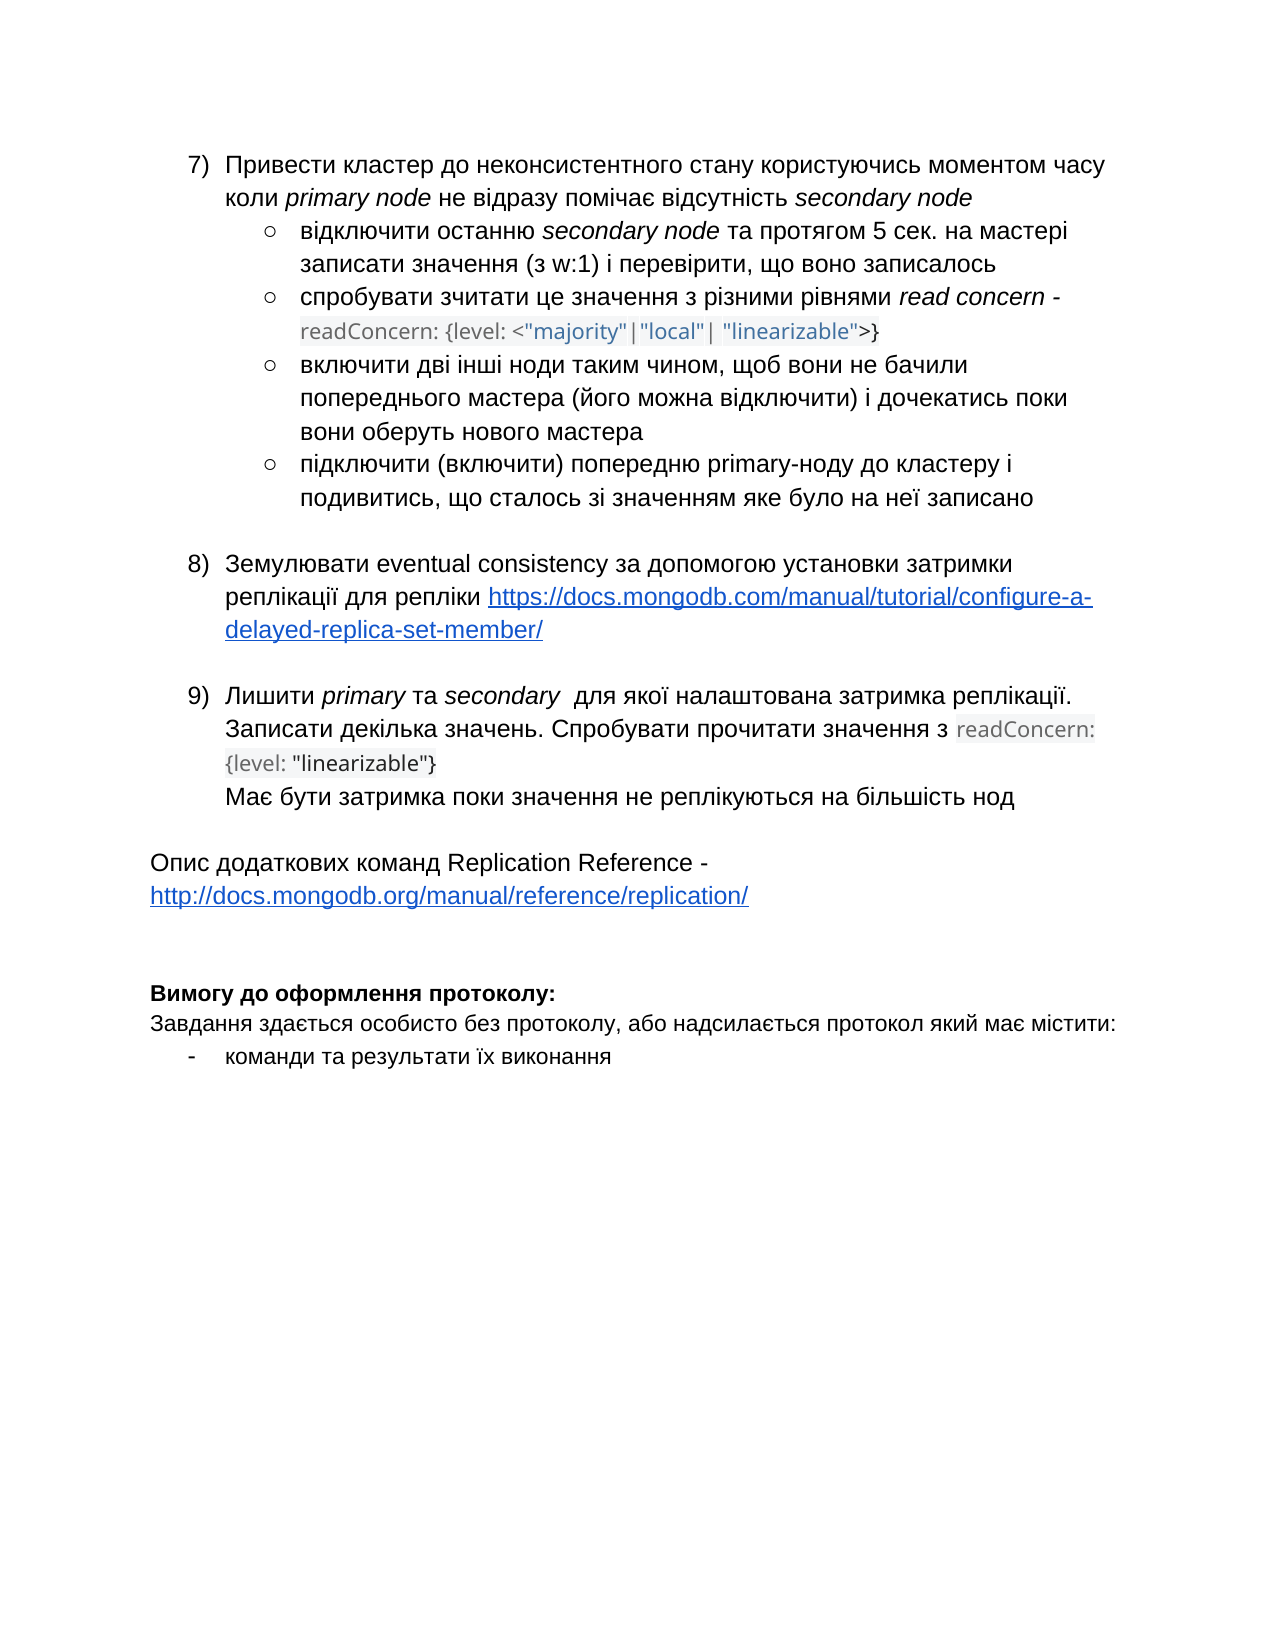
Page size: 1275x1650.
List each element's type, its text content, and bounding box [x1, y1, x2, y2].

text Завдання здається особисто без протоколу, або надсилається протокол який має містити: [150, 1010, 1125, 1037]
list Привести кластер до неконсистентного стану користуючись моментом часу коли primary node не відразу помічає відсутність secondary node [187, 150, 1125, 212]
list спробувати зчитати це значення з різними рівнями read concern - readConcern: {level: <"majority"|"local"| "linearizable">} [262, 282, 1125, 346]
list підключити (включити) попередню primary-ноду до кластеру і подивитись, що сталось зі значенням яке було на неї записано [262, 449, 1125, 511]
text Має бути затримка поки значення не реплікуються на більшість нод [225, 782, 1125, 811]
list команди та результати їх виконання [187, 1041, 1125, 1069]
text Вимогу до оформлення протоколу: [150, 980, 1125, 1007]
list відключити останню secondary node та протягом 5 сек. на мастері записати значення (з w:1) і перевірити, що воно записалось [262, 216, 1125, 278]
list включити дві інші ноди таким чином, щоб вони не бачили попереднього мастера (його можна відключити) і дочекатись поки вони оберуть нового мастера [262, 350, 1125, 445]
text Опис додаткових команд Replication Reference - http://docs.mongodb.org/manual/reference/replication/ [150, 848, 1125, 910]
list Лишити primary та secondary для якої налаштована затримка реплікації. Записати декілька значень. Спробувати прочитати значення з readConcern: {level: "linearizable"} [187, 681, 1125, 778]
list Земулювати eventual consistency за допомогою установки затримки реплікації для репліки https://docs.mongodb.com/manual/tutorial/configure-a-delayed-replica-set-member/ [187, 548, 1125, 643]
